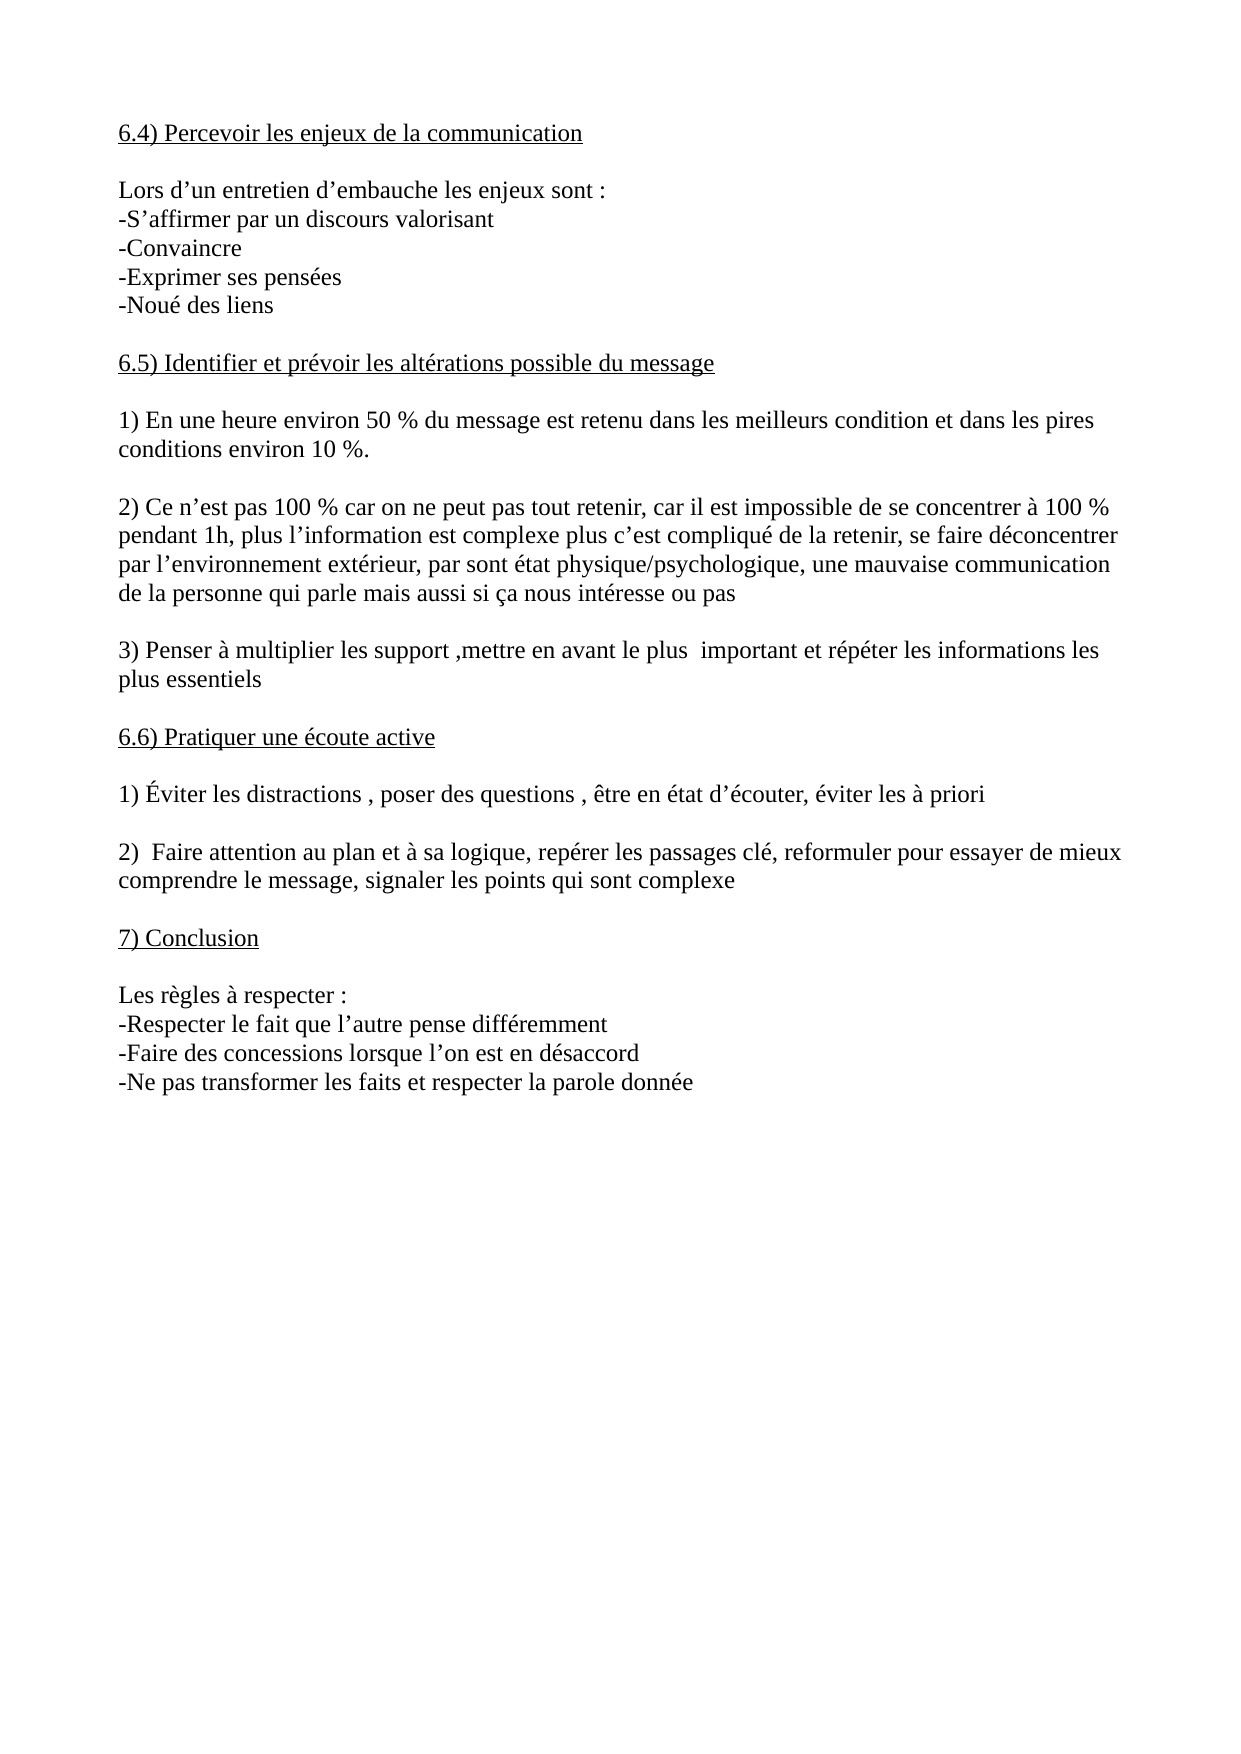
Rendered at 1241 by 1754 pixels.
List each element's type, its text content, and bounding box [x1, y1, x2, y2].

text Les règles à respecter : [118, 981, 1122, 1009]
text 1) Éviter les distractions , poser des questions , être en état d’écouter, éviter les à priori [118, 779, 1122, 808]
text 2) Faire attention au plan et à sa logique, repérer les passages clé, reformuler pour essayer de mieux comprendre le message, signaler les points qui sont complexe [118, 837, 1122, 894]
text Lors d’un entretien d’embauche les enjeux sont : [118, 176, 1122, 204]
text -Faire des concessions lorsque l’on est en désaccord [118, 1038, 1122, 1067]
text -Convaincre [118, 233, 1122, 262]
text -Noué des liens [118, 291, 1122, 319]
text -S’affirmer par un discours valorisant [118, 204, 1122, 233]
text 3) Penser à multiplier les support ,mettre en avant le plus important et répéter les informations les plus essentiels [118, 636, 1122, 693]
text 1) En une heure environ 50 % du message est retenu dans les meilleurs condition et dans les pires conditions environ 10 %. [118, 406, 1122, 463]
text 6.6) Pratiquer une écoute active [118, 722, 1122, 751]
text 7) Conclusion [118, 923, 1122, 952]
text -Ne pas transformer les faits et respecter la parole donnée [118, 1067, 1122, 1096]
text 6.4) Percevoir les enjeux de la communication [118, 118, 1122, 147]
text 2) Ce n’est pas 100 % car on ne peut pas tout retenir, car il est impossible de se concentrer à 100 % pendant 1h, plus l’information est complexe plus c’est compliqué de la retenir, se faire déconcentrer par l’environnement extérieur, par sont état physique/psychologique, une mauvaise communication de la personne qui parle mais aussi si ça nous intéresse ou pas [118, 492, 1122, 607]
text -Exprimer ses pensées [118, 262, 1122, 291]
text 6.5) Identifier et prévoir les altérations possible du message [118, 348, 1122, 377]
text -Respecter le fait que l’autre pense différemment [118, 1009, 1122, 1038]
